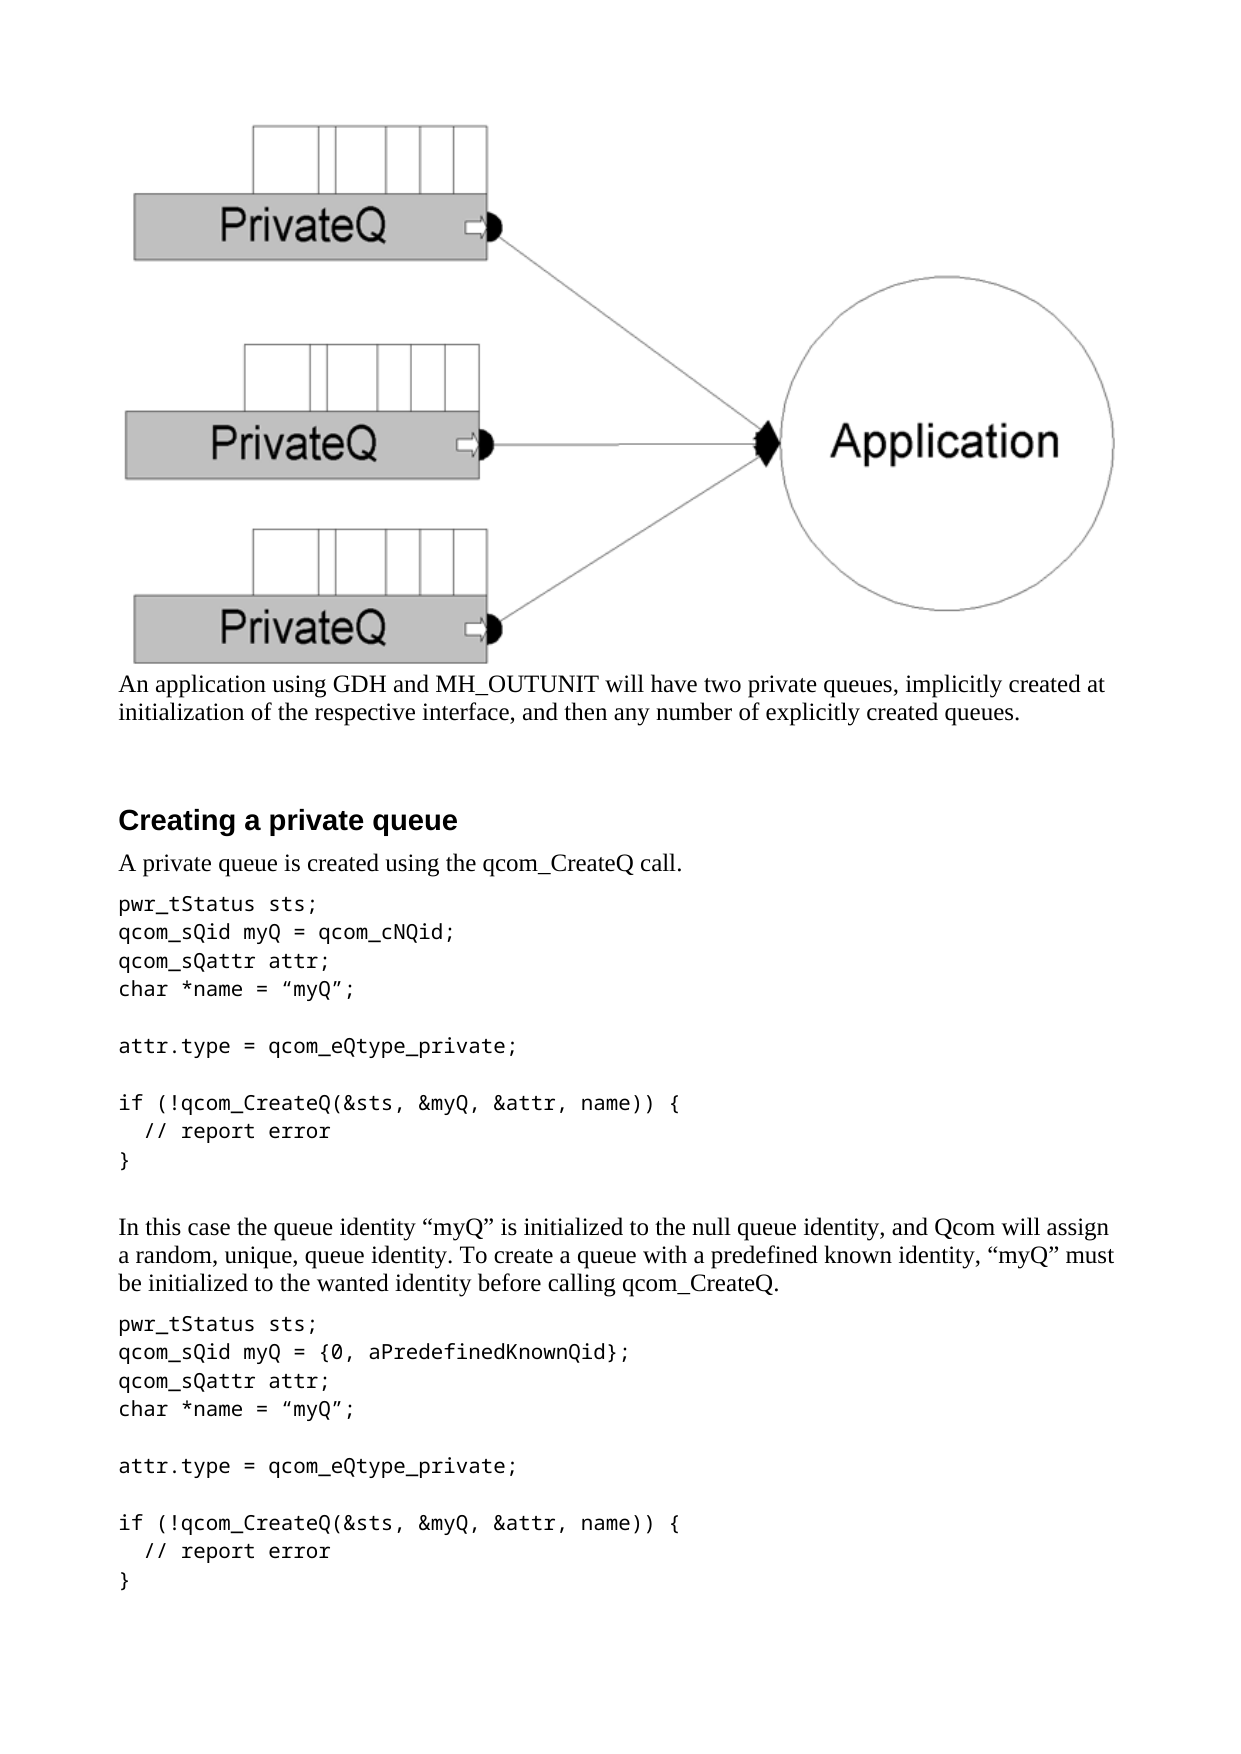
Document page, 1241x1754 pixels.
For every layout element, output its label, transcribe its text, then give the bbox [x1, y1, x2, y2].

text if (!qcom_CreateQ(&sts, &myQ, &attr, name)) { [118, 1088, 1122, 1116]
text attr.type = qcom_eQtype_private; [118, 1031, 1122, 1059]
text pwr_tStatus sts; [118, 889, 1122, 917]
text } [118, 1565, 1122, 1593]
text // report error [118, 1537, 1122, 1565]
text qcom_sQattr attr; [118, 946, 1122, 974]
text qcom_sQid myQ = qcom_cNQid; [118, 917, 1122, 946]
text char *name = “myQ”; [118, 974, 1122, 1003]
subtitle Creating a private queue [118, 803, 1122, 836]
text char *name = “myQ”; [118, 1394, 1122, 1423]
text In this case the queue identity “myQ” is initialized to the null queue identity, and Qcom will assign a random, unique, queue identity. To create a queue with a predefined known identity, “myQ” must be initialized to the wanted identity before calling qcom_CreateQ. [118, 1213, 1122, 1297]
text qcom_sQid myQ = {0, aPredefinedKnownQid}; [118, 1337, 1122, 1366]
text // report error [118, 1116, 1122, 1145]
text } [118, 1145, 1122, 1173]
picture [118, 118, 1122, 671]
text attr.type = qcom_eQtype_private; [118, 1451, 1122, 1480]
text pwr_tStatus sts; [118, 1309, 1122, 1337]
text An application using GDH and MH_OUTUNIT will have two private queues, implicitly created at initialization of the respective interface, and then any number of explicitly created queues. [118, 671, 1122, 726]
text A private queue is created using the qcom_CreateQ call. [118, 849, 1122, 876]
text if (!qcom_CreateQ(&sts, &myQ, &attr, name)) { [118, 1508, 1122, 1537]
text qcom_sQattr attr; [118, 1366, 1122, 1394]
